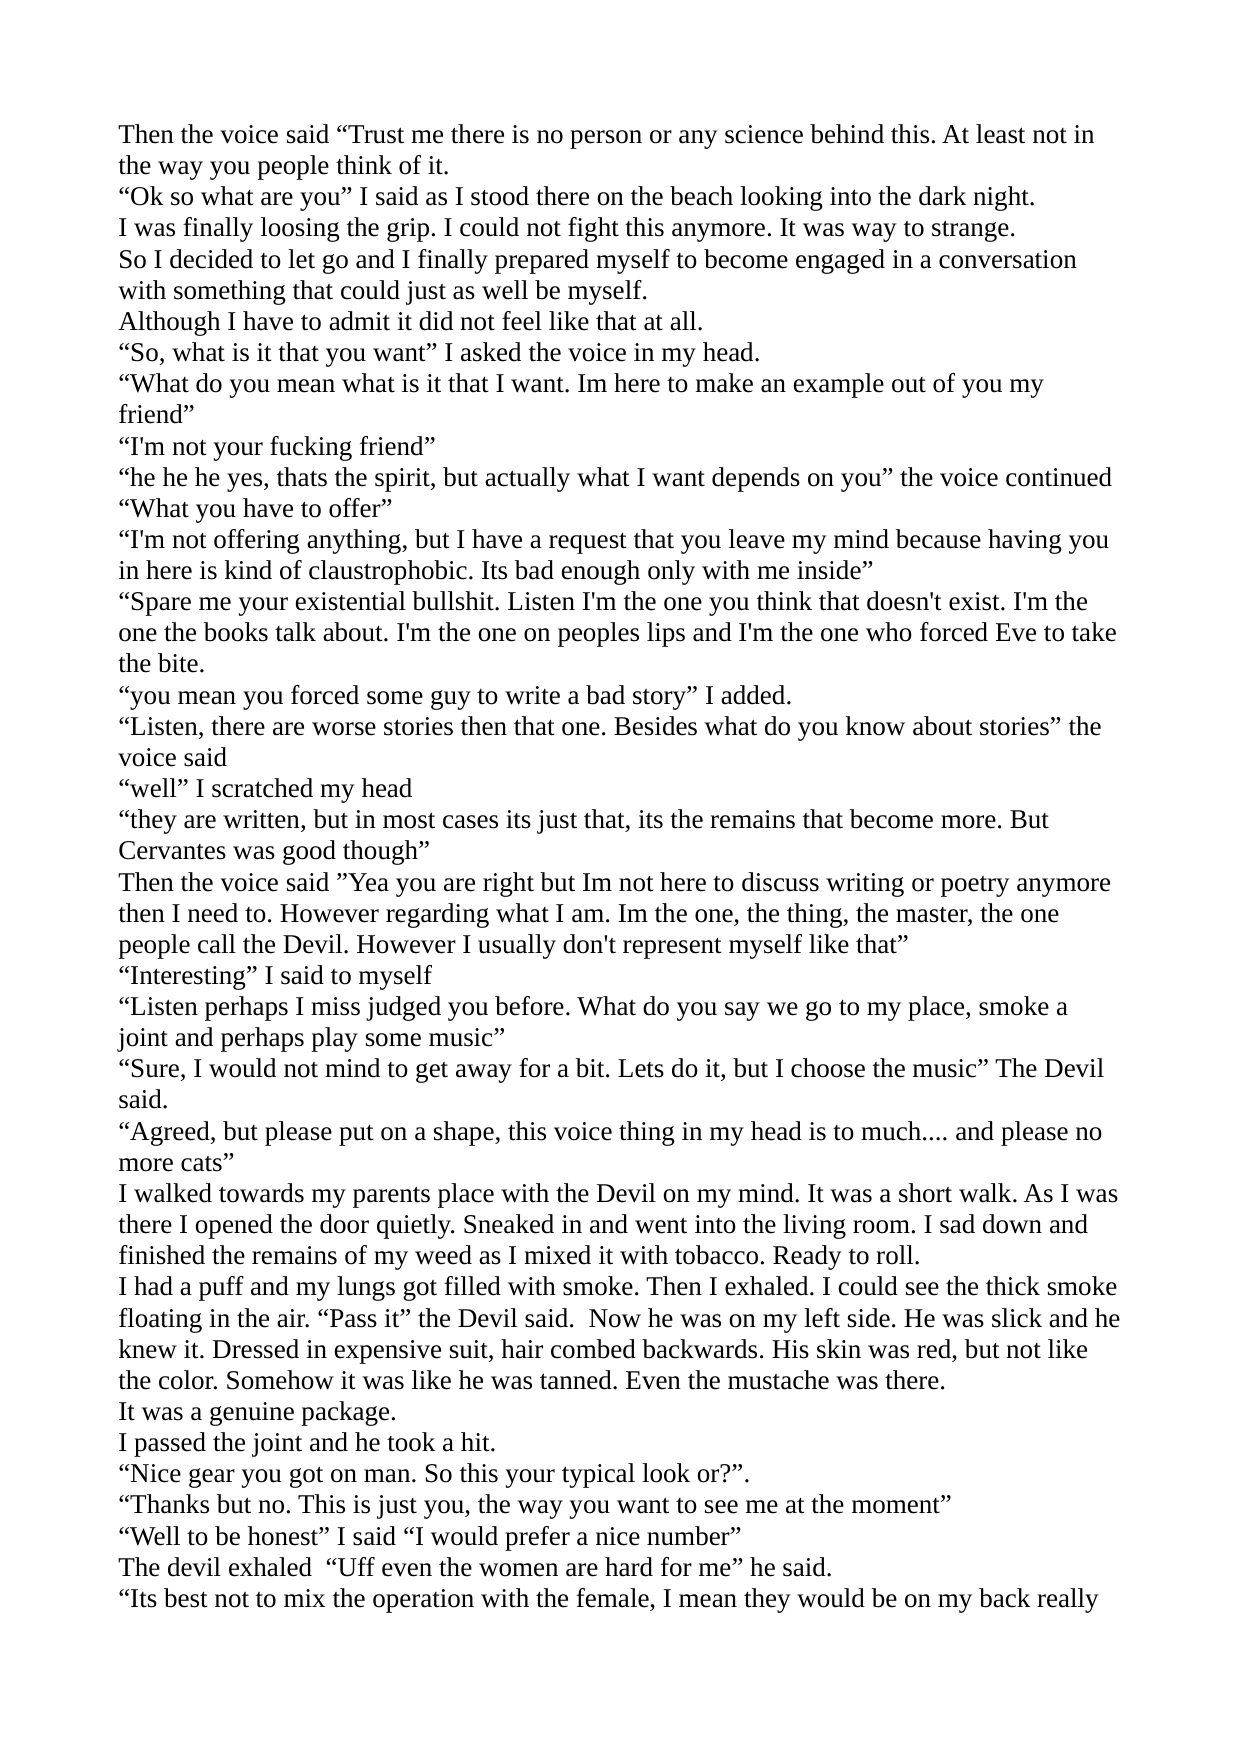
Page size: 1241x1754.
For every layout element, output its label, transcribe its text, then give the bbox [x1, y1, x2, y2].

text “Interesting” I said to myself [118, 959, 1122, 990]
text “Agreed, but please put on a shape, this voice thing in my head is to much.... and please no more cats” [118, 1115, 1122, 1177]
text “What you have to offer” [118, 492, 1122, 523]
text “Sure, I would not mind to get away for a bit. Lets do it, but I choose the music” The Devil said. [118, 1052, 1122, 1115]
text So I decided to let go and I finally prepared myself to become engaged in a conversation with something that could just as well be myself. [118, 243, 1122, 305]
text “Listen perhaps I miss judged you before. What do you say we go to my place, smoke a joint and perhaps play some music” [118, 990, 1122, 1052]
text “you mean you forced some guy to write a bad story” I added. [118, 679, 1122, 710]
text “Spare me your existential bullshit. Listen I'm the one you think that doesn't exist. I'm the one the books talk about. I'm the one on peoples lips and I'm the one who forced Eve to take the bite. [118, 585, 1122, 679]
text “Well to be honest” I said “I would prefer a nice number” [118, 1520, 1122, 1551]
text “I'm not your fucking friend” [118, 429, 1122, 461]
text I passed the joint and he took a hit. [118, 1426, 1122, 1457]
text It was a genuine package. [118, 1395, 1122, 1426]
text “What do you mean what is it that I want. Im here to make an example out of you my friend” [118, 367, 1122, 429]
text Although I have to admit it did not feel like that at all. [118, 305, 1122, 336]
text Then the voice said ”Yea you are right but Im not here to discuss writing or poetry anymore then I need to. However regarding what I am. Im the one, the thing, the master, the one people call the Devil. However I usually don't represent myself like that” [118, 866, 1122, 959]
text “Listen, there are worse stories then that one. Besides what do you know about stories” the voice said [118, 710, 1122, 772]
text “Ok so what are you” I said as I stood there on the beach looking into the dark night. [118, 180, 1122, 212]
text “So, what is it that you want” I asked the voice in my head. [118, 336, 1122, 367]
text “I'm not offering anything, but I have a request that you leave my mind because having you in here is kind of claustrophobic. Its bad enough only with me inside” [118, 523, 1122, 585]
text Then the voice said “Trust me there is no person or any science behind this. At least not in the way you people think of it. [118, 118, 1122, 180]
text I walked towards my parents place with the Devil on my mind. It was a short walk. As I was there I opened the door quietly. Sneaked in and went into the living room. I sad down and finished the remains of my weed as I mixed it with tobacco. Ready to roll. [118, 1177, 1122, 1271]
text “he he he yes, thats the spirit, but actually what I want depends on you” the voice continued [118, 461, 1122, 492]
text “Nice gear you got on man. So this your typical look or?”. [118, 1457, 1122, 1488]
text “well” I scratched my head [118, 772, 1122, 803]
text “Its best not to mix the operation with the female, I mean they would be on my back really [118, 1582, 1122, 1613]
text “Thanks but no. This is just you, the way you want to see me at the moment” [118, 1488, 1122, 1520]
text I was finally loosing the grip. I could not fight this anymore. It was way to strange. [118, 212, 1122, 243]
text I had a puff and my lungs got filled with smoke. Then I exhaled. I could see the thick smoke floating in the air. “Pass it” the Devil said. Now he was on my left side. He was slick and he knew it. Dressed in expensive suit, hair combed backwards. His skin was red, but not like the color. Somehow it was like he was tanned. Even the mustache was there. [118, 1271, 1122, 1395]
text “they are written, but in most cases its just that, its the remains that become more. But Cervantes was good though” [118, 803, 1122, 866]
text The devil exhaled “Uff even the women are hard for me” he said. [118, 1551, 1122, 1582]
